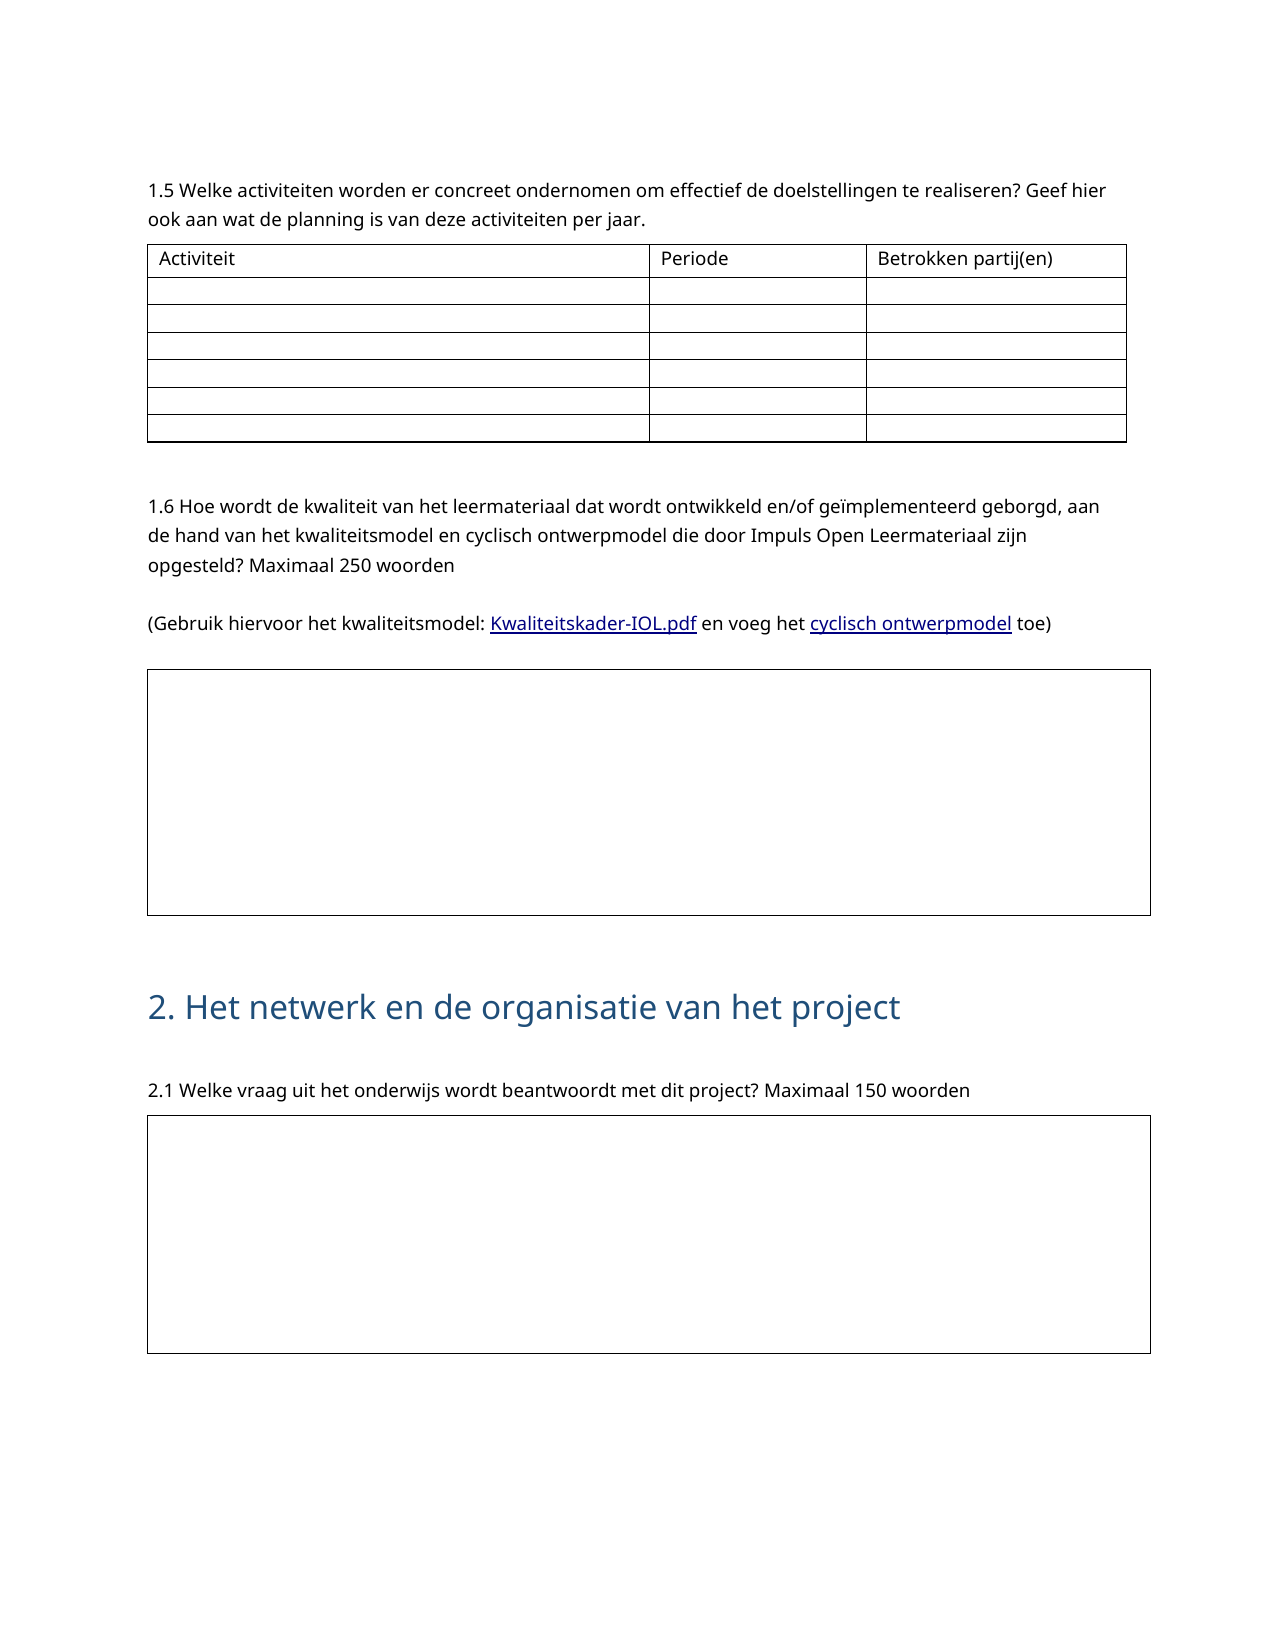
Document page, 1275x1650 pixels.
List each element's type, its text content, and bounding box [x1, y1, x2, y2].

table_cell [867, 305, 1126, 332]
table_cell [148, 360, 649, 387]
table_header Activiteit [148, 245, 649, 277]
table_cell [650, 305, 866, 332]
table_cell [650, 278, 866, 304]
table_cell [148, 415, 649, 441]
table_cell [148, 388, 649, 414]
text 1.6 Hoe wordt de kwaliteit van het leermateriaal dat wordt ontwikkeld en/of geïmplementeerd geborgd, aan de hand van het kwaliteitsmodel en cyclisch ontwerpmodel die door Impuls Open Leermateriaal zijn opgesteld? Maximaal 250 woorden [148, 493, 1127, 577]
text (Gebruik hiervoor het kwaliteitsmodel: Kwaliteitskader-IOL.pdf en voeg het cyclisch ontwerpmodel toe) [148, 611, 1127, 636]
table_cell [148, 278, 649, 304]
table_cell [650, 388, 866, 414]
subtitle 2. Het netwerk en de organisatie van het project [148, 983, 1127, 1029]
table_cell [650, 415, 866, 441]
table_cell [867, 333, 1126, 359]
table_cell [148, 333, 649, 359]
table_cell [650, 360, 866, 387]
table_cell [867, 278, 1126, 304]
table_cell [650, 333, 866, 359]
table_cell [867, 415, 1126, 441]
table_cell [867, 360, 1126, 387]
table_cell [148, 305, 649, 332]
subtitle 1.5 Welke activiteiten worden er concreet ondernomen om effectief de doelstellingen te realiseren? Geef hier ook aan wat de planning is van deze activiteiten per jaar. [148, 177, 1127, 232]
subtitle 2.1 Welke vraag uit het onderwijs wordt beantwoordt met dit project? Maximaal 150 woorden [148, 1077, 1127, 1103]
table_header [148, 1116, 1150, 1352]
table_header Betrokken partij(en) [867, 245, 1126, 277]
table_header [148, 670, 1150, 915]
table_cell [867, 388, 1126, 414]
table_header Periode [650, 245, 866, 277]
